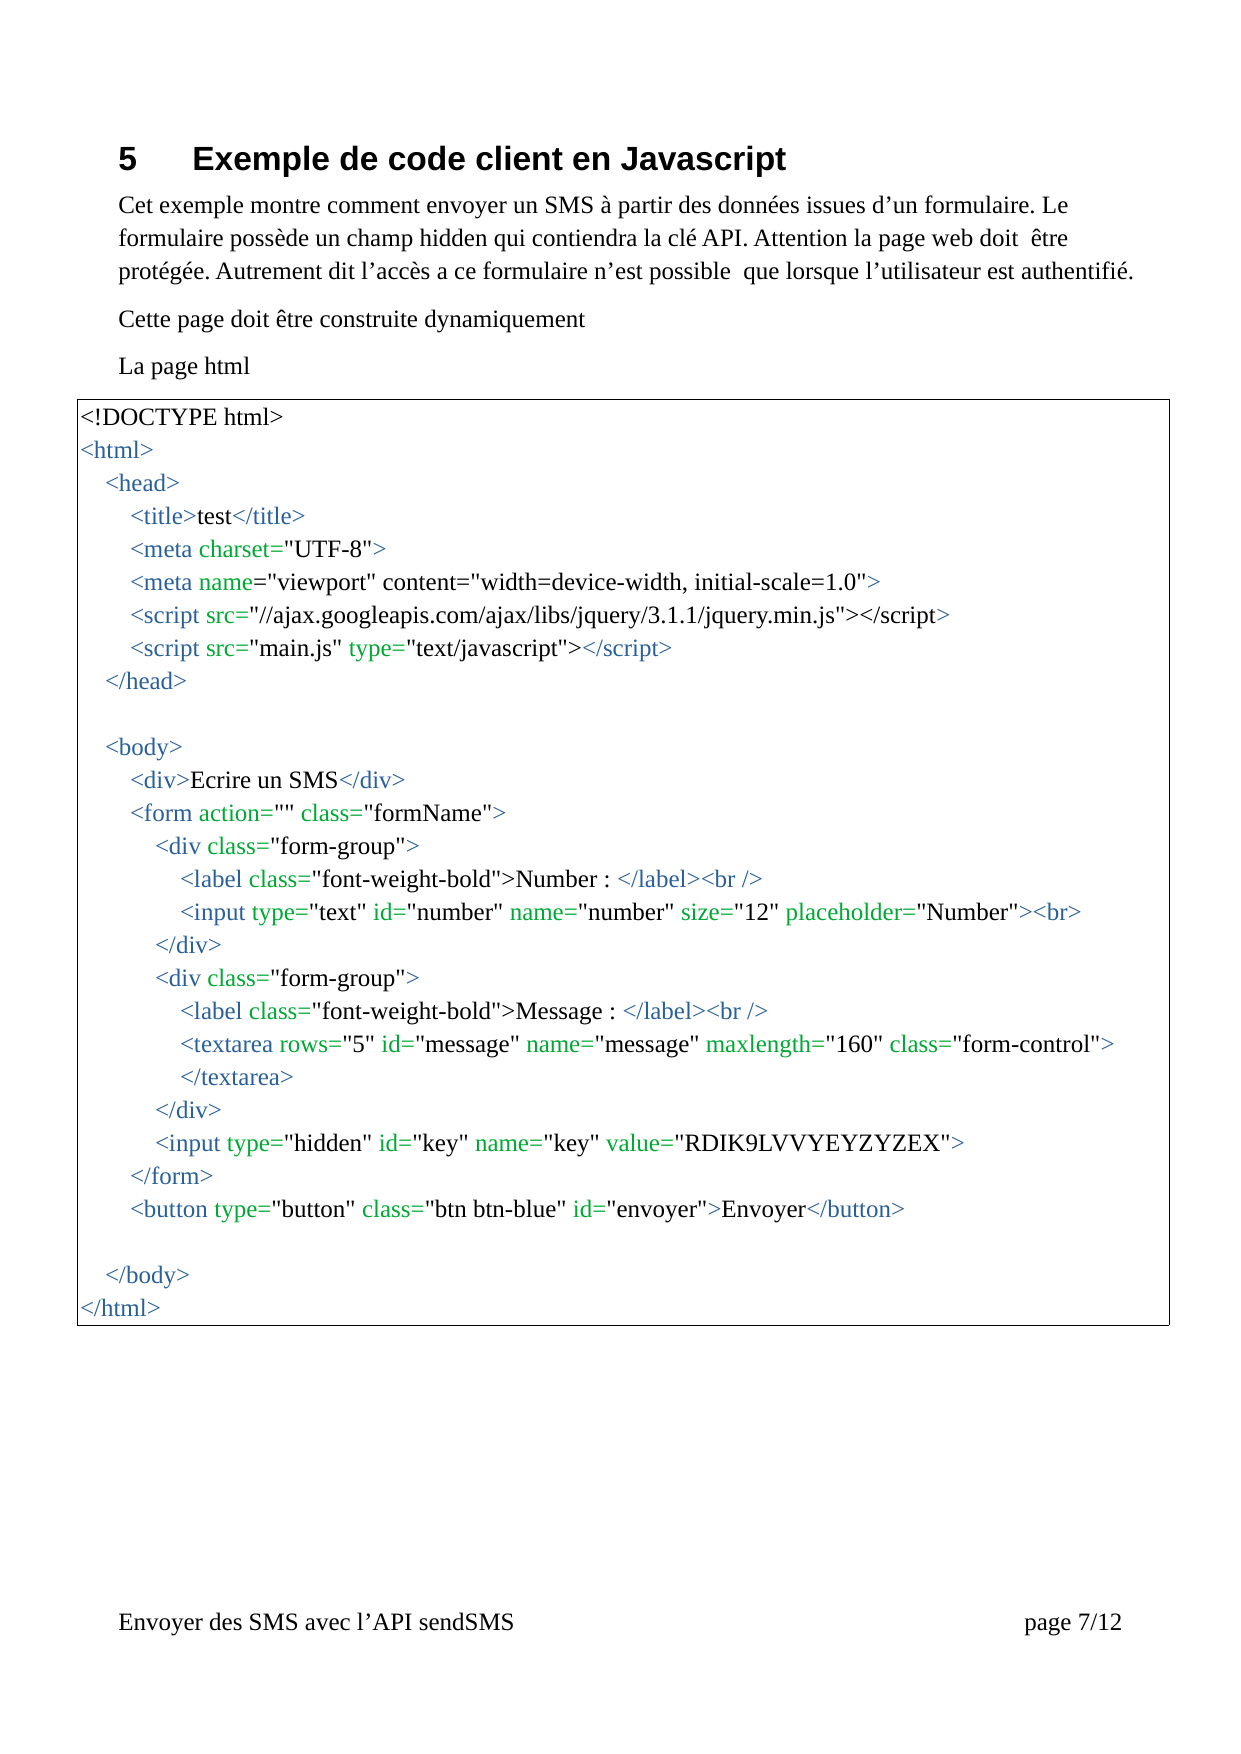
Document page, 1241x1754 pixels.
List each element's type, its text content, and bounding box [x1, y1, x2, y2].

text <input type="hidden" id="key" name="key" value="RDIK9LVVYEYZYZEX"> [78, 1125, 1169, 1157]
text <html> [78, 432, 1169, 464]
text <label class="font-weight-bold">Number : </label><br /> [78, 861, 1169, 893]
text <title>test</title> [78, 498, 1169, 530]
text <div>Ecrire un SMS</div> [78, 762, 1169, 794]
text </div> [78, 1092, 1169, 1124]
subtitle Exemple de code client en Javascript [118, 139, 1146, 178]
text <label class="font-weight-bold">Message : </label><br /> [78, 993, 1169, 1025]
text La page html [118, 351, 1146, 380]
text <textarea rows="5" id="message" name="message" maxlength="160" class="form-control"> [78, 1026, 1169, 1058]
text </div> [78, 927, 1169, 959]
text <div class="form-group"> [78, 828, 1169, 860]
text <body> [78, 729, 1169, 761]
text <form action="" class="formName"> [78, 795, 1169, 827]
text </form> [78, 1158, 1169, 1190]
text <meta charset="UTF-8"> [78, 531, 1169, 563]
text <head> [78, 465, 1169, 497]
text </body> [78, 1257, 1169, 1289]
text Cette page doit être construite dynamiquement [118, 304, 1146, 332]
text Cet exemple montre comment envoyer un SMS à partir des données issues d’un formulaire. Le formulaire possède un champ hidden qui contiendra la clé API. Attention la page web doit être protégée. Autrement dit l’accès a ce formulaire n’est possible que lorsque l’utilisateur est authentifié. [118, 190, 1146, 285]
text <script src="main.js" type="text/javascript"></script> [78, 630, 1169, 662]
text </html> [78, 1291, 1169, 1325]
text </textarea> [78, 1059, 1169, 1091]
text <input type="text" id="number" name="number" size="12" placeholder="Number"><br> [78, 894, 1169, 926]
text <div class="form-group"> [78, 960, 1169, 992]
text <button type="button" class="btn btn-blue" id="envoyer">Envoyer</button> [78, 1191, 1169, 1223]
text <meta name="viewport" content="width=device-width, initial-scale=1.0"> [78, 564, 1169, 596]
text </head> [78, 663, 1169, 695]
text <script src="//ajax.googleapis.com/ajax/libs/jquery/3.1.1/jquery.min.js"></script> [78, 597, 1169, 629]
text <!DOCTYPE html> [78, 400, 1169, 431]
